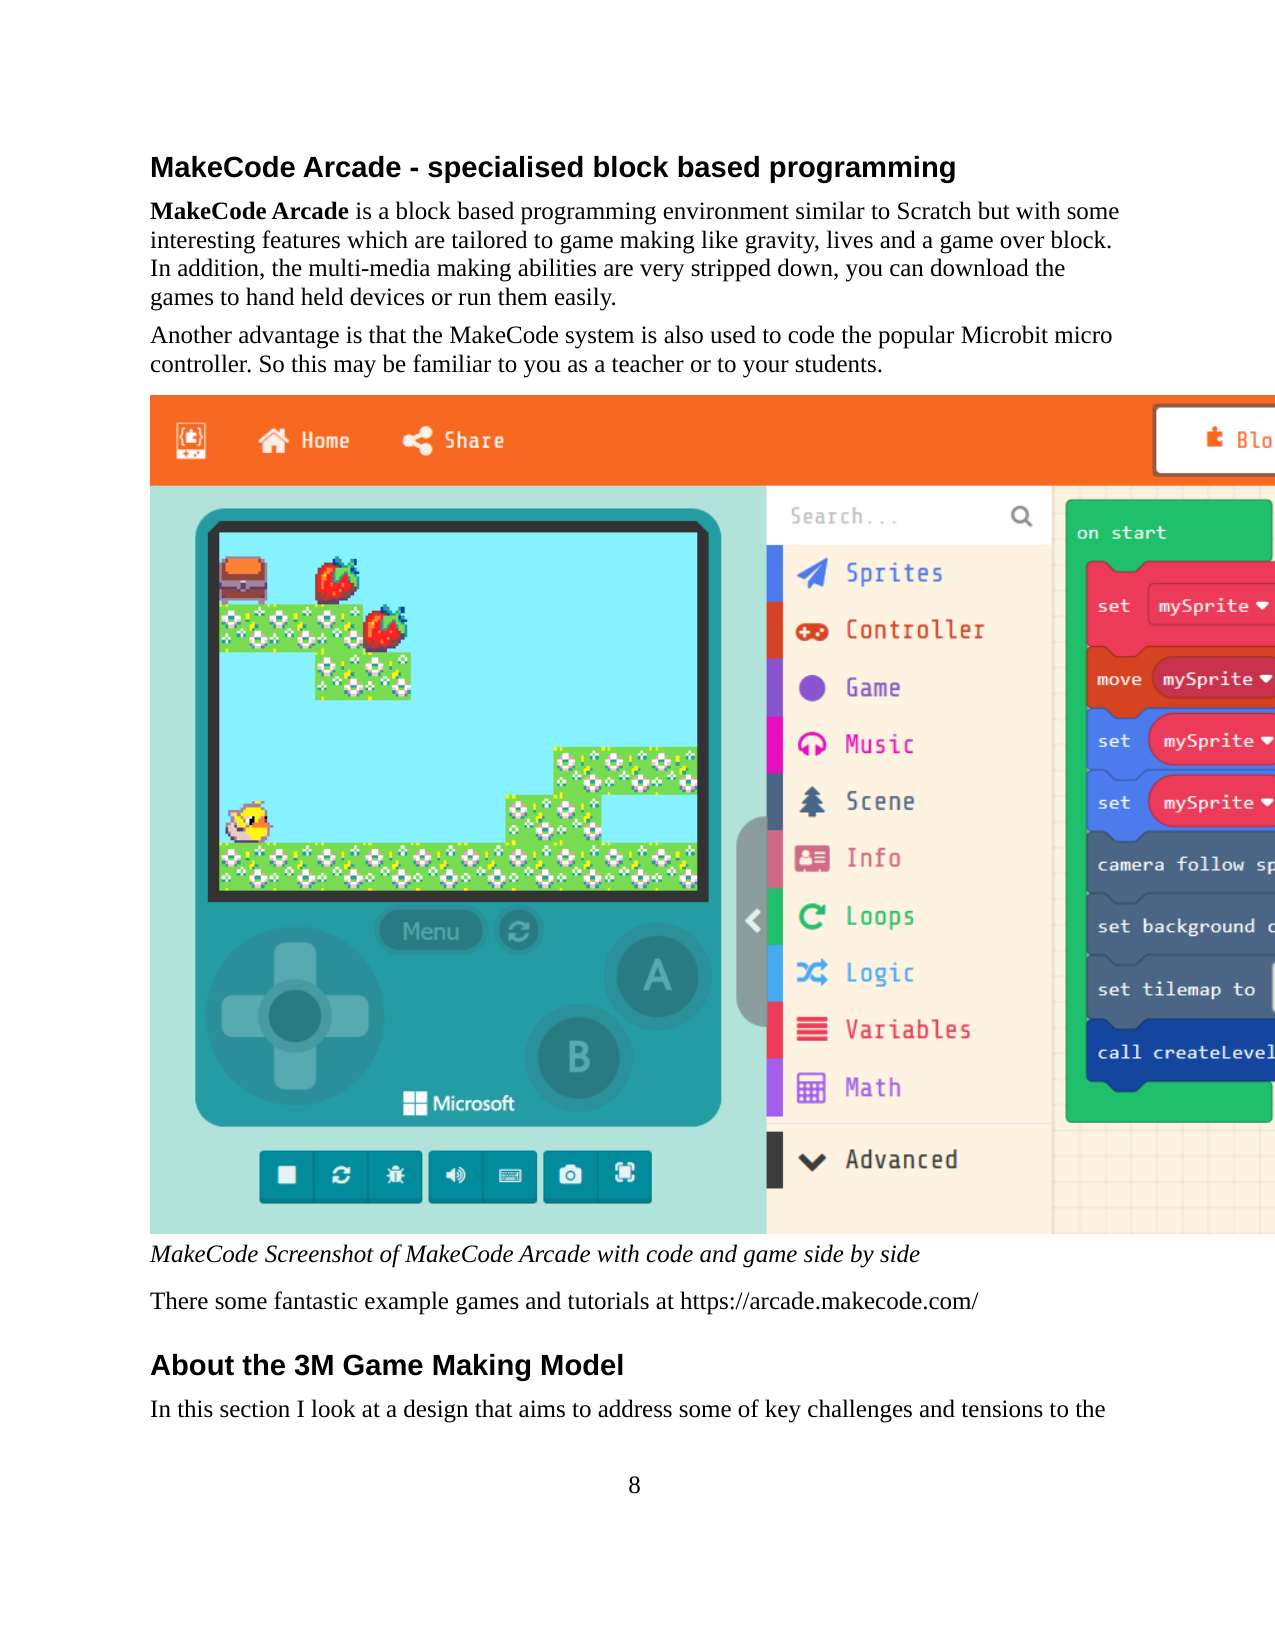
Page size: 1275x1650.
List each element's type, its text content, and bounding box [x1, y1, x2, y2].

text MakeCode Screenshot of MakeCode Arcade with code and game side by side [150, 1234, 1125, 1268]
text Another advantage is that the MakeCode system is also used to code the popular Microbit micro controller. So this may be familiar to you as a teacher or to your students. [150, 320, 1125, 377]
subtitle About the 3M Game Making Model [150, 1348, 1125, 1382]
text MakeCode Arcade is a block based programming environment similar to Scratch but with some interesting features which are tailored to game making like gravity, lives and a game over block. In addition, the multi-media making abilities are very stripped down, you can download the games to hand held devices or run them easily. [150, 196, 1125, 311]
text There some fantastic example games and tutorials at https://arcade.makecode.com/ [150, 1286, 1125, 1314]
subtitle MakeCode Arcade - specialised block based programming [150, 150, 1125, 183]
picture [150, 395, 1275, 1234]
text In this section I look at a design that aims to address some of key challenges and tensions to the [150, 1394, 1125, 1423]
